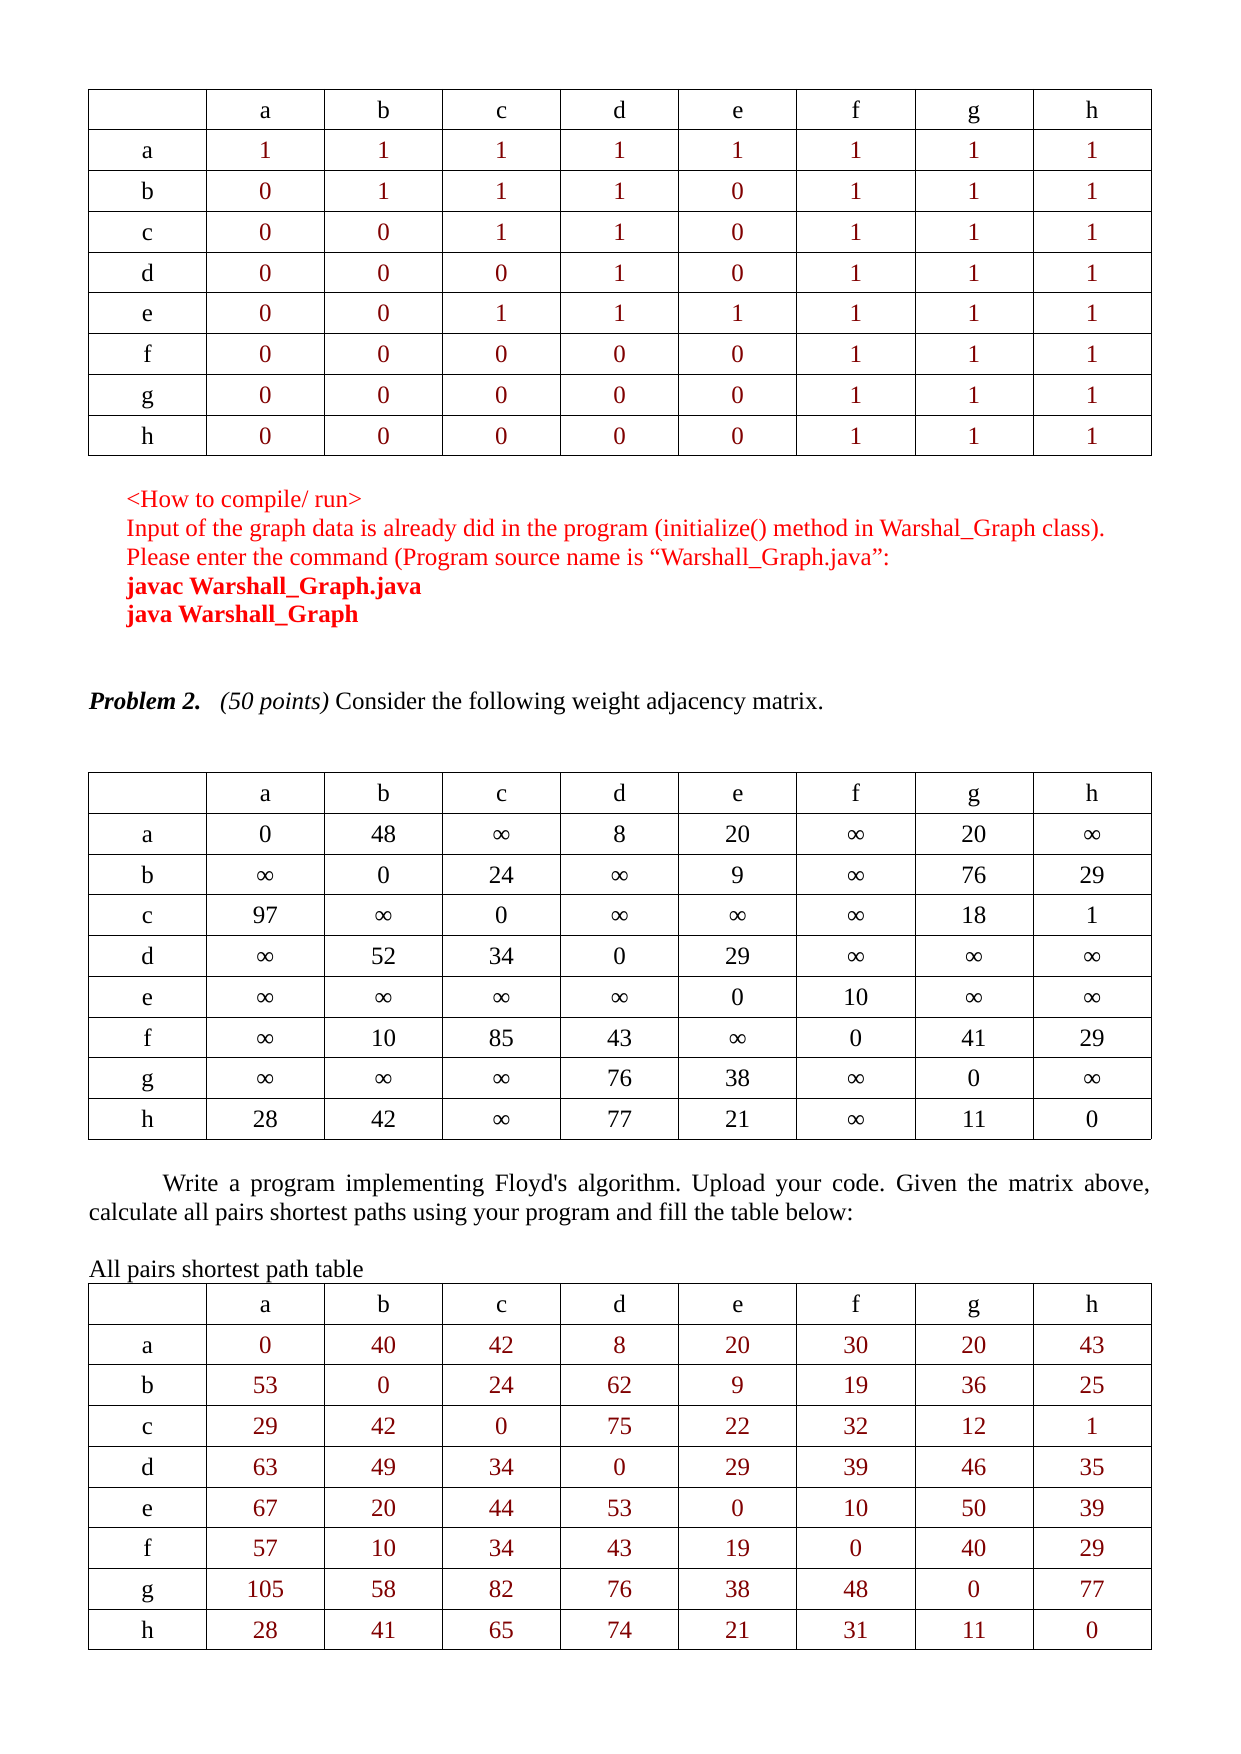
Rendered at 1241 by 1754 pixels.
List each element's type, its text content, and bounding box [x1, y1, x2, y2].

table_cell 0 [916, 1569, 1033, 1609]
table_cell 1 [325, 130, 442, 170]
table_cell 38 [679, 1058, 796, 1098]
table_cell c [89, 1406, 206, 1446]
table_cell 42 [325, 1099, 442, 1138]
table_cell 58 [325, 1569, 442, 1609]
table_cell 63 [207, 1447, 324, 1486]
table_cell 24 [443, 855, 560, 894]
table_cell 1 [443, 293, 560, 333]
table_cell ∞ [443, 977, 560, 1016]
table_header h [1034, 773, 1151, 813]
table_cell 0 [679, 171, 796, 211]
table_cell 1 [1034, 334, 1151, 374]
text Input of the graph data is already did in the program (initialize() method in Warshal_Graph class). [126, 513, 1151, 542]
table_cell 82 [443, 1569, 560, 1609]
table_header [89, 1284, 206, 1323]
table_cell a [89, 130, 206, 170]
table_cell ∞ [207, 1018, 324, 1057]
table_cell 0 [325, 212, 442, 252]
table_cell 29 [1034, 855, 1151, 894]
table_cell 25 [1034, 1365, 1151, 1405]
table_header d [561, 90, 678, 129]
table_cell 32 [797, 1406, 915, 1446]
table_cell 0 [679, 253, 796, 292]
table_cell 0 [679, 375, 796, 414]
table_cell 0 [916, 1058, 1033, 1098]
table_cell 0 [561, 375, 678, 414]
table_cell f [89, 1528, 206, 1568]
table_cell ∞ [797, 814, 915, 853]
table_cell 11 [916, 1610, 1033, 1649]
table_cell 1 [797, 375, 915, 414]
table_cell ∞ [207, 855, 324, 894]
table_cell 0 [207, 212, 324, 252]
table_cell f [89, 334, 206, 374]
table_cell 29 [1034, 1018, 1151, 1057]
table_cell 74 [561, 1610, 678, 1649]
table_cell 62 [561, 1365, 678, 1405]
table_header f [797, 1284, 915, 1323]
table_cell 53 [207, 1365, 324, 1405]
table_cell 0 [325, 855, 442, 894]
table_cell 77 [561, 1099, 678, 1138]
table_cell 1 [916, 130, 1033, 170]
table_cell 75 [561, 1406, 678, 1446]
table_cell g [89, 1058, 206, 1098]
table_cell 0 [443, 375, 560, 414]
table_cell ∞ [916, 977, 1033, 1016]
table_cell 1 [916, 171, 1033, 211]
table_cell 19 [797, 1365, 915, 1405]
table_cell 30 [797, 1325, 915, 1364]
table_cell 1 [916, 334, 1033, 374]
table_cell 67 [207, 1488, 324, 1527]
table_cell 43 [561, 1528, 678, 1568]
table_cell 0 [1034, 1610, 1151, 1649]
table_header a [207, 1284, 324, 1323]
table_cell c [89, 895, 206, 935]
table_cell 20 [916, 1325, 1033, 1364]
table_cell a [89, 814, 206, 853]
table_cell ∞ [561, 977, 678, 1016]
table_cell 20 [679, 814, 796, 853]
text Write a program implementing Floyd's algorithm. Upload your code. Given the matrix above, calculate all pairs shortest paths using your program and fill the table below: [89, 1168, 1151, 1225]
table_header b [325, 90, 442, 129]
table_cell e [89, 977, 206, 1016]
table_cell b [89, 1365, 206, 1405]
table_cell 0 [443, 1406, 560, 1446]
table_cell d [89, 253, 206, 292]
table_cell ∞ [1034, 1058, 1151, 1098]
table_cell 34 [443, 1528, 560, 1568]
table_cell 11 [916, 1099, 1033, 1138]
table_header e [679, 773, 796, 813]
table_cell 0 [561, 416, 678, 455]
table_cell 0 [443, 895, 560, 935]
table_header e [679, 90, 796, 129]
table_cell 0 [797, 1528, 915, 1568]
table_cell e [89, 293, 206, 333]
table_header h [1034, 1284, 1151, 1323]
table_cell 29 [207, 1406, 324, 1446]
table_header c [443, 1284, 560, 1323]
table_header d [561, 773, 678, 813]
table_header c [443, 773, 560, 813]
table_cell 10 [797, 977, 915, 1016]
table_cell 22 [679, 1406, 796, 1446]
text javac Warshall_Graph.java [126, 571, 1151, 599]
text All pairs shortest path table [89, 1254, 1151, 1283]
text Please enter the command (Program source name is “Warshall_Graph.java”: [126, 542, 1151, 571]
table_cell 1 [1034, 1406, 1151, 1446]
table_cell 28 [207, 1610, 324, 1649]
table_cell 34 [443, 1447, 560, 1486]
table_cell 20 [325, 1488, 442, 1527]
table_cell ∞ [325, 895, 442, 935]
table_cell 76 [561, 1569, 678, 1609]
text java Warshall_Graph [126, 599, 1151, 628]
table_cell ∞ [561, 895, 678, 935]
table_cell 24 [443, 1365, 560, 1405]
table_cell 10 [325, 1018, 442, 1057]
table_cell 0 [325, 375, 442, 414]
table_cell 0 [679, 977, 796, 1016]
table_cell 1 [561, 293, 678, 333]
table_cell 65 [443, 1610, 560, 1649]
table_cell 20 [679, 1325, 796, 1364]
table_cell 76 [561, 1058, 678, 1098]
table_cell 1 [797, 334, 915, 374]
table_cell a [89, 1325, 206, 1364]
table_cell ∞ [325, 977, 442, 1016]
table_cell 18 [916, 895, 1033, 935]
table_cell g [89, 1569, 206, 1609]
table_cell 29 [679, 1447, 796, 1486]
table_header g [916, 90, 1033, 129]
table_cell 0 [325, 253, 442, 292]
table_cell 1 [679, 293, 796, 333]
table_cell 1 [797, 171, 915, 211]
table_cell 1 [797, 130, 915, 170]
table_cell 1 [443, 171, 560, 211]
table_cell 1 [916, 253, 1033, 292]
table_header b [325, 773, 442, 813]
table_cell 46 [916, 1447, 1033, 1486]
table_cell 0 [325, 1365, 442, 1405]
table_cell 42 [443, 1325, 560, 1364]
table_cell 10 [325, 1528, 442, 1568]
table_cell 8 [561, 814, 678, 853]
table_cell 39 [797, 1447, 915, 1486]
table_cell 0 [207, 253, 324, 292]
table_cell 1 [1034, 253, 1151, 292]
table_header g [916, 1284, 1033, 1323]
table_cell ∞ [443, 1099, 560, 1138]
text <How to compile/ run> [126, 484, 1151, 513]
table_cell 48 [797, 1569, 915, 1609]
table_cell 0 [207, 814, 324, 853]
table_cell ∞ [1034, 814, 1151, 853]
table_cell 35 [1034, 1447, 1151, 1486]
table_cell 0 [443, 253, 560, 292]
table_cell 48 [325, 814, 442, 853]
table_cell 34 [443, 936, 560, 976]
table_header g [916, 773, 1033, 813]
table_cell 0 [207, 416, 324, 455]
table_cell ∞ [1034, 936, 1151, 976]
table_cell d [89, 1447, 206, 1486]
table_cell 0 [325, 416, 442, 455]
table_cell b [89, 171, 206, 211]
table_cell 49 [325, 1447, 442, 1486]
table_cell 0 [561, 1447, 678, 1486]
table_cell 1 [797, 416, 915, 455]
table_cell 1 [1034, 293, 1151, 333]
table_cell ∞ [207, 977, 324, 1016]
table_cell d [89, 936, 206, 976]
table_cell 21 [679, 1099, 796, 1138]
table_cell 36 [916, 1365, 1033, 1405]
table_cell h [89, 416, 206, 455]
table_cell 1 [1034, 212, 1151, 252]
table_cell 1 [797, 212, 915, 252]
table_cell 1 [1034, 895, 1151, 935]
table_header d [561, 1284, 678, 1323]
table_header b [325, 1284, 442, 1323]
table_cell 105 [207, 1569, 324, 1609]
table_cell f [89, 1018, 206, 1057]
table_cell ∞ [679, 1018, 796, 1057]
table_cell 0 [797, 1018, 915, 1057]
table_cell 52 [325, 936, 442, 976]
table_cell ∞ [797, 895, 915, 935]
table_cell ∞ [207, 936, 324, 976]
table_cell ∞ [207, 1058, 324, 1098]
table_cell 43 [1034, 1325, 1151, 1364]
table_header a [207, 90, 324, 129]
table_cell 9 [679, 855, 796, 894]
table_cell 97 [207, 895, 324, 935]
table_header a [207, 773, 324, 813]
table_cell 39 [1034, 1488, 1151, 1527]
table_cell 1 [916, 293, 1033, 333]
table_cell 1 [916, 416, 1033, 455]
table_cell 44 [443, 1488, 560, 1527]
table_header f [797, 773, 915, 813]
table_cell 53 [561, 1488, 678, 1527]
table_cell ∞ [797, 855, 915, 894]
table_cell e [89, 1488, 206, 1527]
table_cell 1 [561, 130, 678, 170]
table_cell 40 [325, 1325, 442, 1364]
table_cell 8 [561, 1325, 678, 1364]
table_cell 76 [916, 855, 1033, 894]
table_header c [443, 90, 560, 129]
table_cell 41 [916, 1018, 1033, 1057]
table_cell 42 [325, 1406, 442, 1446]
table_cell 43 [561, 1018, 678, 1057]
table_cell 0 [679, 416, 796, 455]
table_cell 0 [207, 1325, 324, 1364]
table_cell ∞ [443, 814, 560, 853]
table_cell 1 [561, 171, 678, 211]
table_cell 77 [1034, 1569, 1151, 1609]
table_cell 1 [916, 375, 1033, 414]
table_header h [1034, 90, 1151, 129]
table_cell h [89, 1610, 206, 1649]
table_cell 31 [797, 1610, 915, 1649]
table_cell 1 [1034, 416, 1151, 455]
table_cell 19 [679, 1528, 796, 1568]
table_cell 0 [1034, 1099, 1151, 1138]
table_cell ∞ [561, 855, 678, 894]
table_cell ∞ [1034, 977, 1151, 1016]
table_cell 9 [679, 1365, 796, 1405]
table_cell 0 [679, 334, 796, 374]
table_cell 0 [443, 334, 560, 374]
table_cell 41 [325, 1610, 442, 1649]
table_cell ∞ [797, 1099, 915, 1138]
table_cell 85 [443, 1018, 560, 1057]
table_cell 1 [916, 212, 1033, 252]
table_cell 0 [561, 936, 678, 976]
table_cell 1 [561, 212, 678, 252]
table_header f [797, 90, 915, 129]
table_cell 29 [679, 936, 796, 976]
table_cell 1 [561, 253, 678, 292]
table_cell 0 [679, 1488, 796, 1527]
table_cell 1 [443, 212, 560, 252]
table_header [89, 773, 206, 813]
table_cell 28 [207, 1099, 324, 1138]
table_cell 20 [916, 814, 1033, 853]
table_cell h [89, 1099, 206, 1138]
table_cell 40 [916, 1528, 1033, 1568]
table_cell 0 [443, 416, 560, 455]
table_cell ∞ [797, 1058, 915, 1098]
table_cell b [89, 855, 206, 894]
table_cell 29 [1034, 1528, 1151, 1568]
table_cell 1 [1034, 130, 1151, 170]
text Problem 2. (50 points) Consider the following weight adjacency matrix. [89, 686, 1151, 714]
table_cell c [89, 212, 206, 252]
table_cell 38 [679, 1569, 796, 1609]
table_cell 0 [325, 334, 442, 374]
table_cell 0 [207, 334, 324, 374]
table_header e [679, 1284, 796, 1323]
table_cell 10 [797, 1488, 915, 1527]
table_cell 21 [679, 1610, 796, 1649]
table_cell ∞ [325, 1058, 442, 1098]
table_cell 1 [443, 130, 560, 170]
table_cell 1 [797, 253, 915, 292]
table_cell 1 [325, 171, 442, 211]
table_cell ∞ [797, 936, 915, 976]
table_cell 57 [207, 1528, 324, 1568]
table_cell 0 [325, 293, 442, 333]
table_cell ∞ [679, 895, 796, 935]
table_cell ∞ [443, 1058, 560, 1098]
table_cell 1 [797, 293, 915, 333]
table_cell 0 [207, 171, 324, 211]
table_cell 0 [207, 375, 324, 414]
table_cell 1 [1034, 375, 1151, 414]
table_cell 1 [207, 130, 324, 170]
table_cell ∞ [916, 936, 1033, 976]
table_cell 12 [916, 1406, 1033, 1446]
table_cell 0 [207, 293, 324, 333]
table_cell g [89, 375, 206, 414]
table_cell 1 [1034, 171, 1151, 211]
table_cell 1 [679, 130, 796, 170]
table_cell 50 [916, 1488, 1033, 1527]
table_cell 0 [679, 212, 796, 252]
table_header [89, 90, 206, 129]
table_cell 0 [561, 334, 678, 374]
